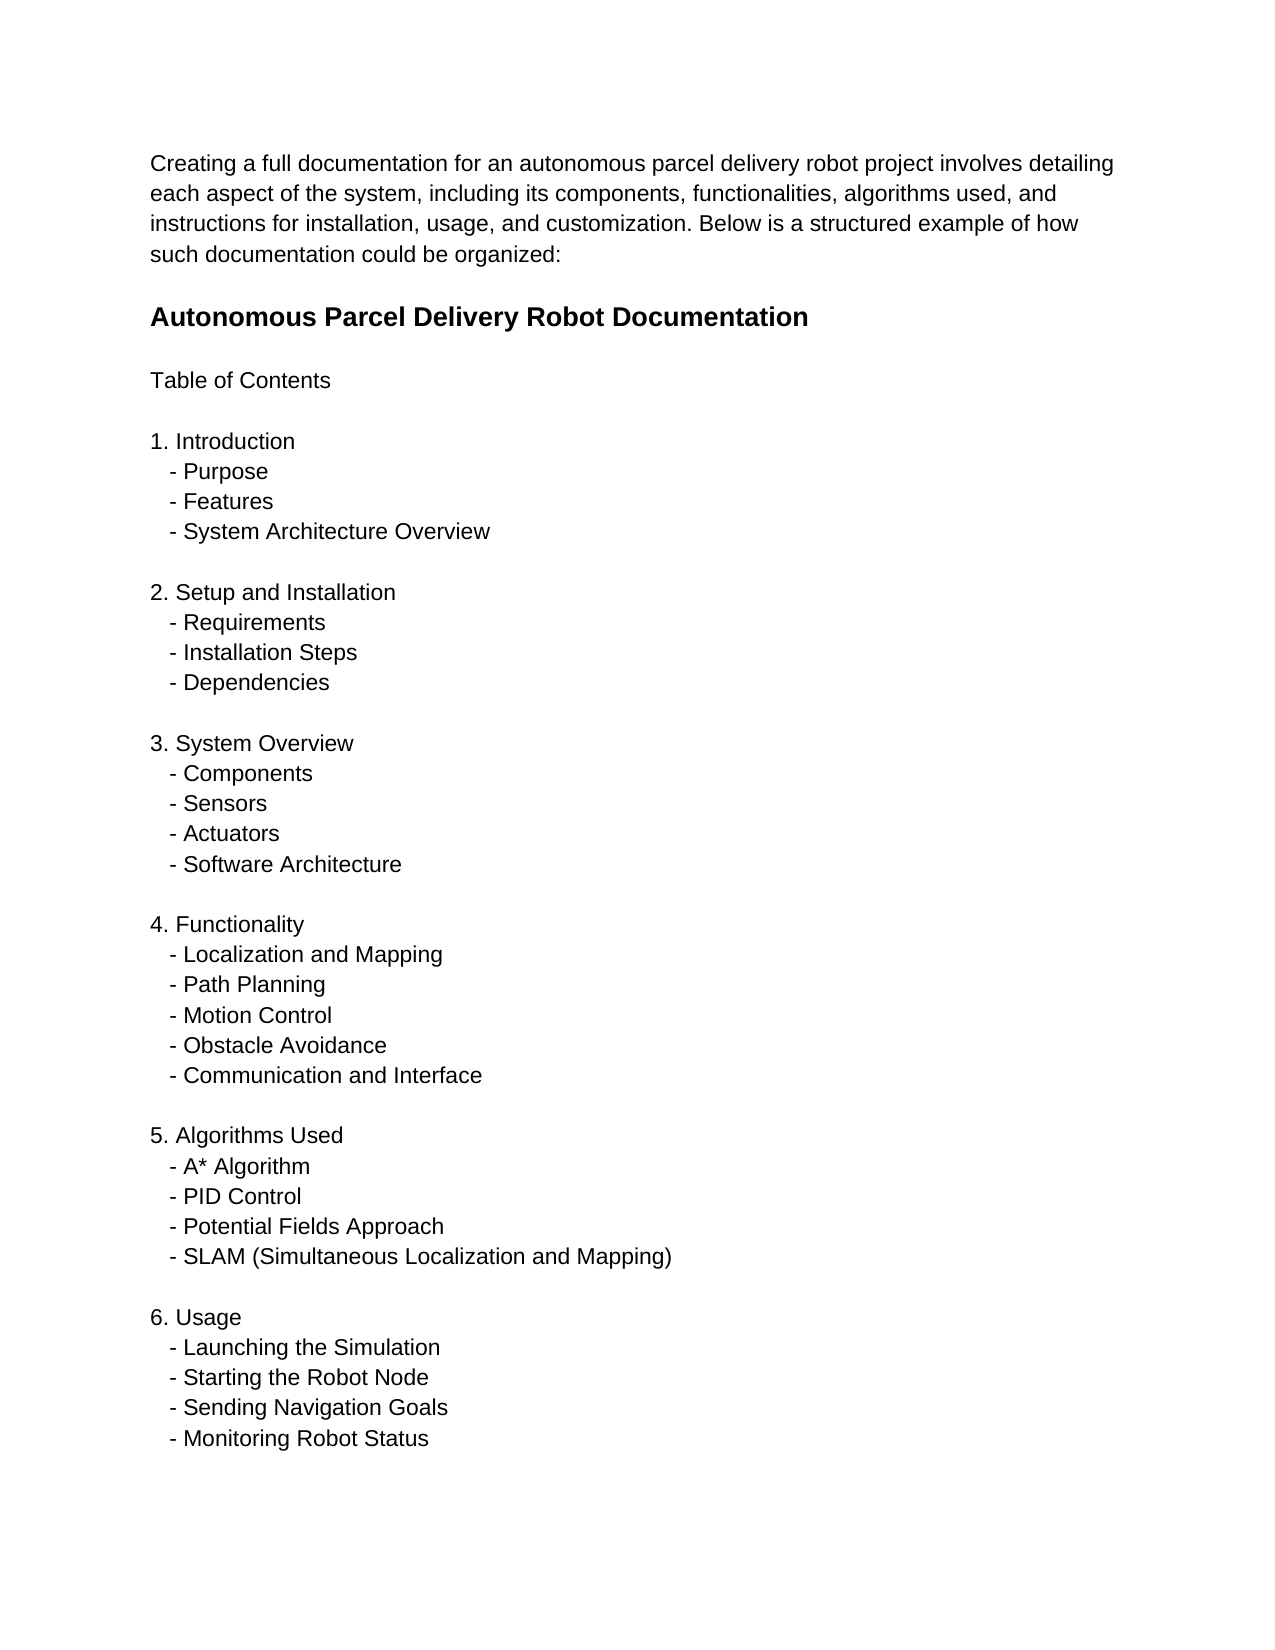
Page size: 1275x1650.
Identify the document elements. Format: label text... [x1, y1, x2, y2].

text - Purpose [150, 458, 1125, 484]
text - Software Architecture [150, 851, 1125, 877]
text - Dependencies [150, 669, 1125, 696]
text - Monitoring Robot Status [150, 1424, 1125, 1451]
text - Localization and Mapping [150, 941, 1125, 967]
text - Requirements [150, 609, 1125, 635]
text Table of Contents [150, 367, 1125, 393]
text - PID Control [150, 1183, 1125, 1209]
text - Features [150, 488, 1125, 514]
text 5. Algorithms Used [150, 1122, 1125, 1149]
text - Path Planning [150, 971, 1125, 998]
text - Launching the Simulation [150, 1334, 1125, 1360]
text Autonomous Parcel Delivery Robot Documentation [150, 301, 1125, 332]
text - A* Algorithm [150, 1153, 1125, 1179]
text - Potential Fields Approach [150, 1213, 1125, 1239]
text 1. Introduction [150, 428, 1125, 454]
text - Obstacle Avoidance [150, 1032, 1125, 1058]
text - Actuators [150, 820, 1125, 847]
text - Sensors [150, 790, 1125, 816]
text 6. Usage [150, 1304, 1125, 1330]
text - Communication and Interface [150, 1062, 1125, 1088]
text 4. Functionality [150, 911, 1125, 937]
text 3. System Overview [150, 730, 1125, 756]
text 2. Setup and Installation [150, 579, 1125, 605]
text - Sending Navigation Goals [150, 1394, 1125, 1421]
text - Components [150, 760, 1125, 786]
text - Installation Steps [150, 639, 1125, 665]
text - SLAM (Simultaneous Localization and Mapping) [150, 1243, 1125, 1269]
text - Starting the Robot Node [150, 1364, 1125, 1390]
text Creating a full documentation for an autonomous parcel delivery robot project involves detailing each aspect of the system, including its components, functionalities, algorithms used, and instructions for installation, usage, and customization. Below is a structured example of how such documentation could be organized: [150, 150, 1125, 267]
text - System Architecture Overview [150, 518, 1125, 544]
text - Motion Control [150, 1002, 1125, 1028]
